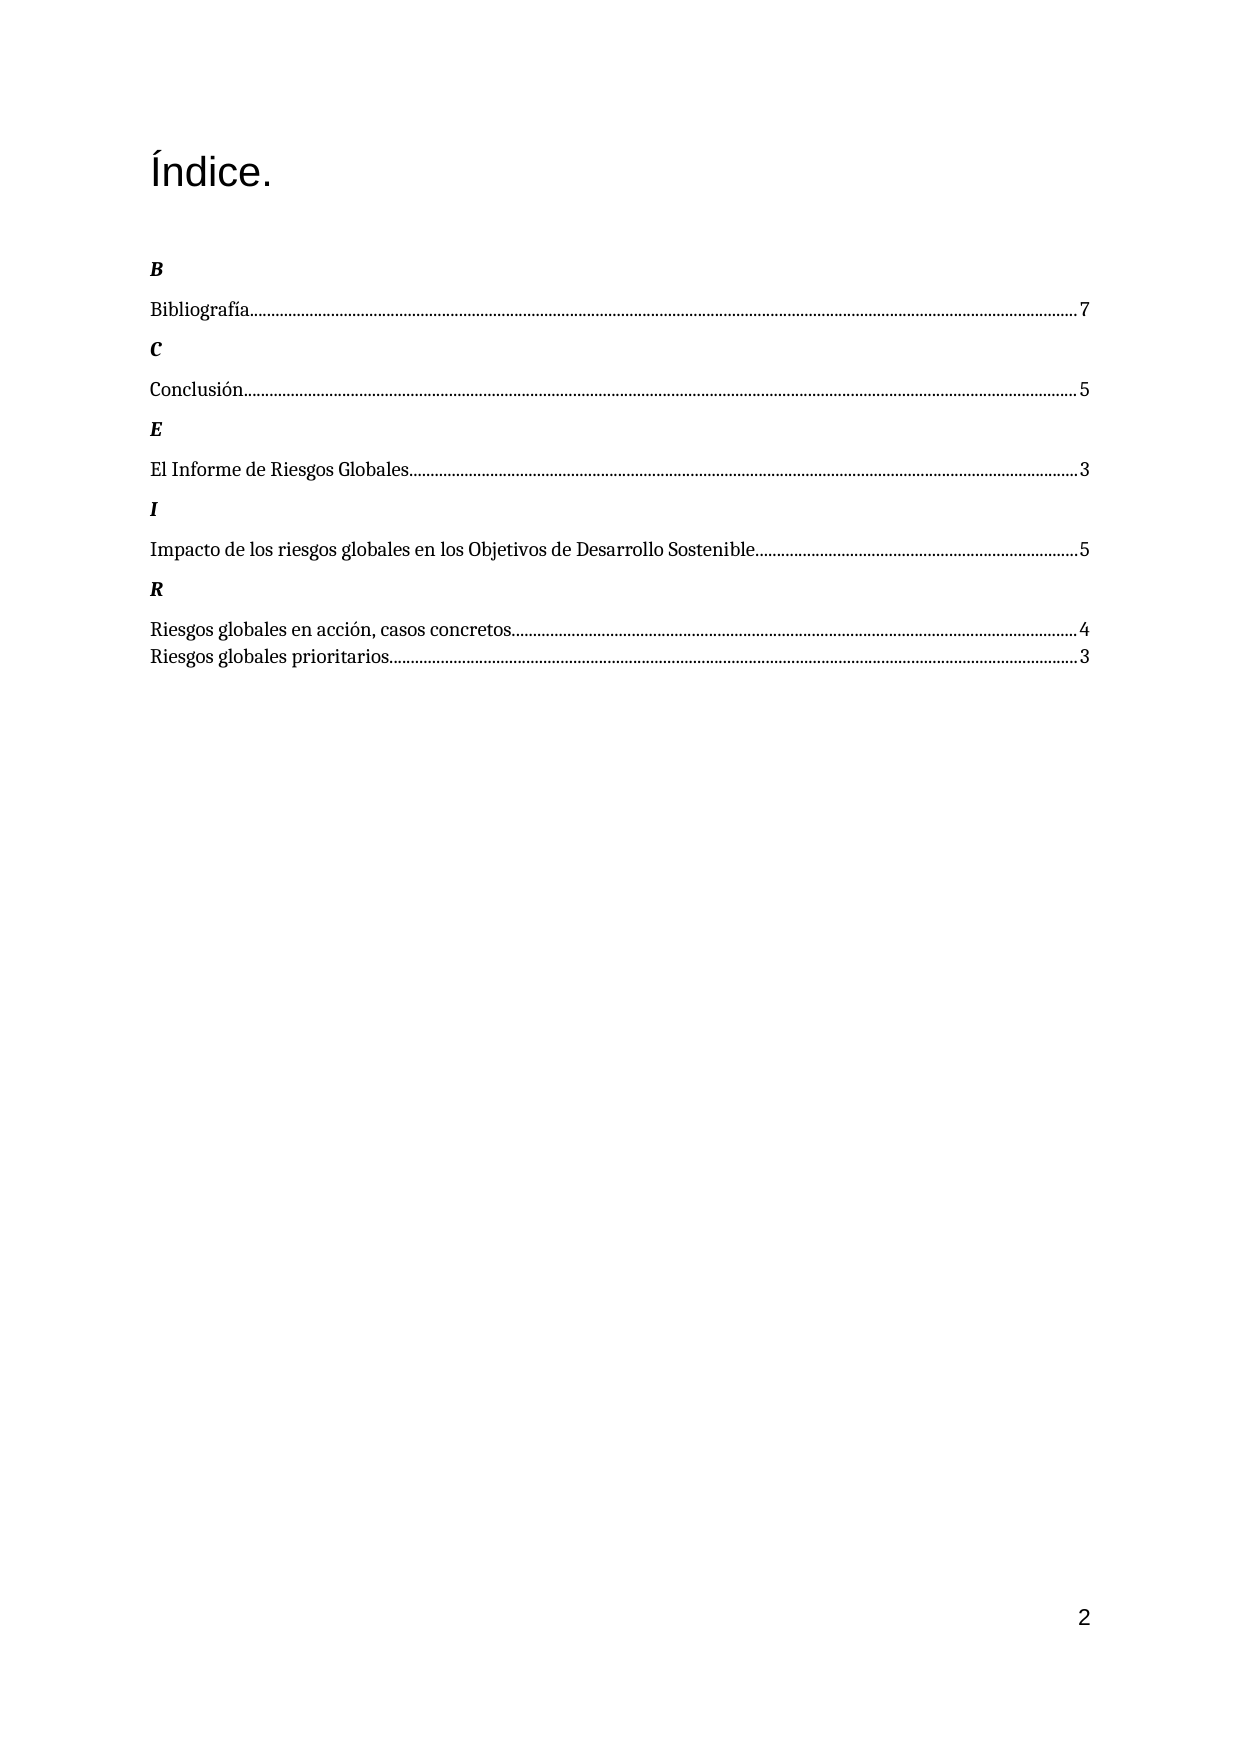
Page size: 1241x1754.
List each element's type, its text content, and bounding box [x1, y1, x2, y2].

text El Informe de Riesgos Globales. 3 [150, 457, 1091, 481]
text B [150, 257, 1091, 281]
text R [150, 577, 1091, 601]
text E [150, 417, 1091, 441]
text C [150, 337, 1091, 361]
text Bibliografía 7 [150, 297, 1091, 321]
subtitle Índice. [150, 147, 1091, 195]
text Riesgos globales en acción, casos concretos. 4 [150, 617, 1091, 641]
text Impacto de los riesgos globales en los Objetivos de Desarrollo Sostenible. 5 [150, 537, 1091, 561]
text Riesgos globales prioritarios. 3 [150, 645, 1091, 669]
text I [150, 497, 1091, 521]
text Conclusión 5 [150, 377, 1091, 401]
